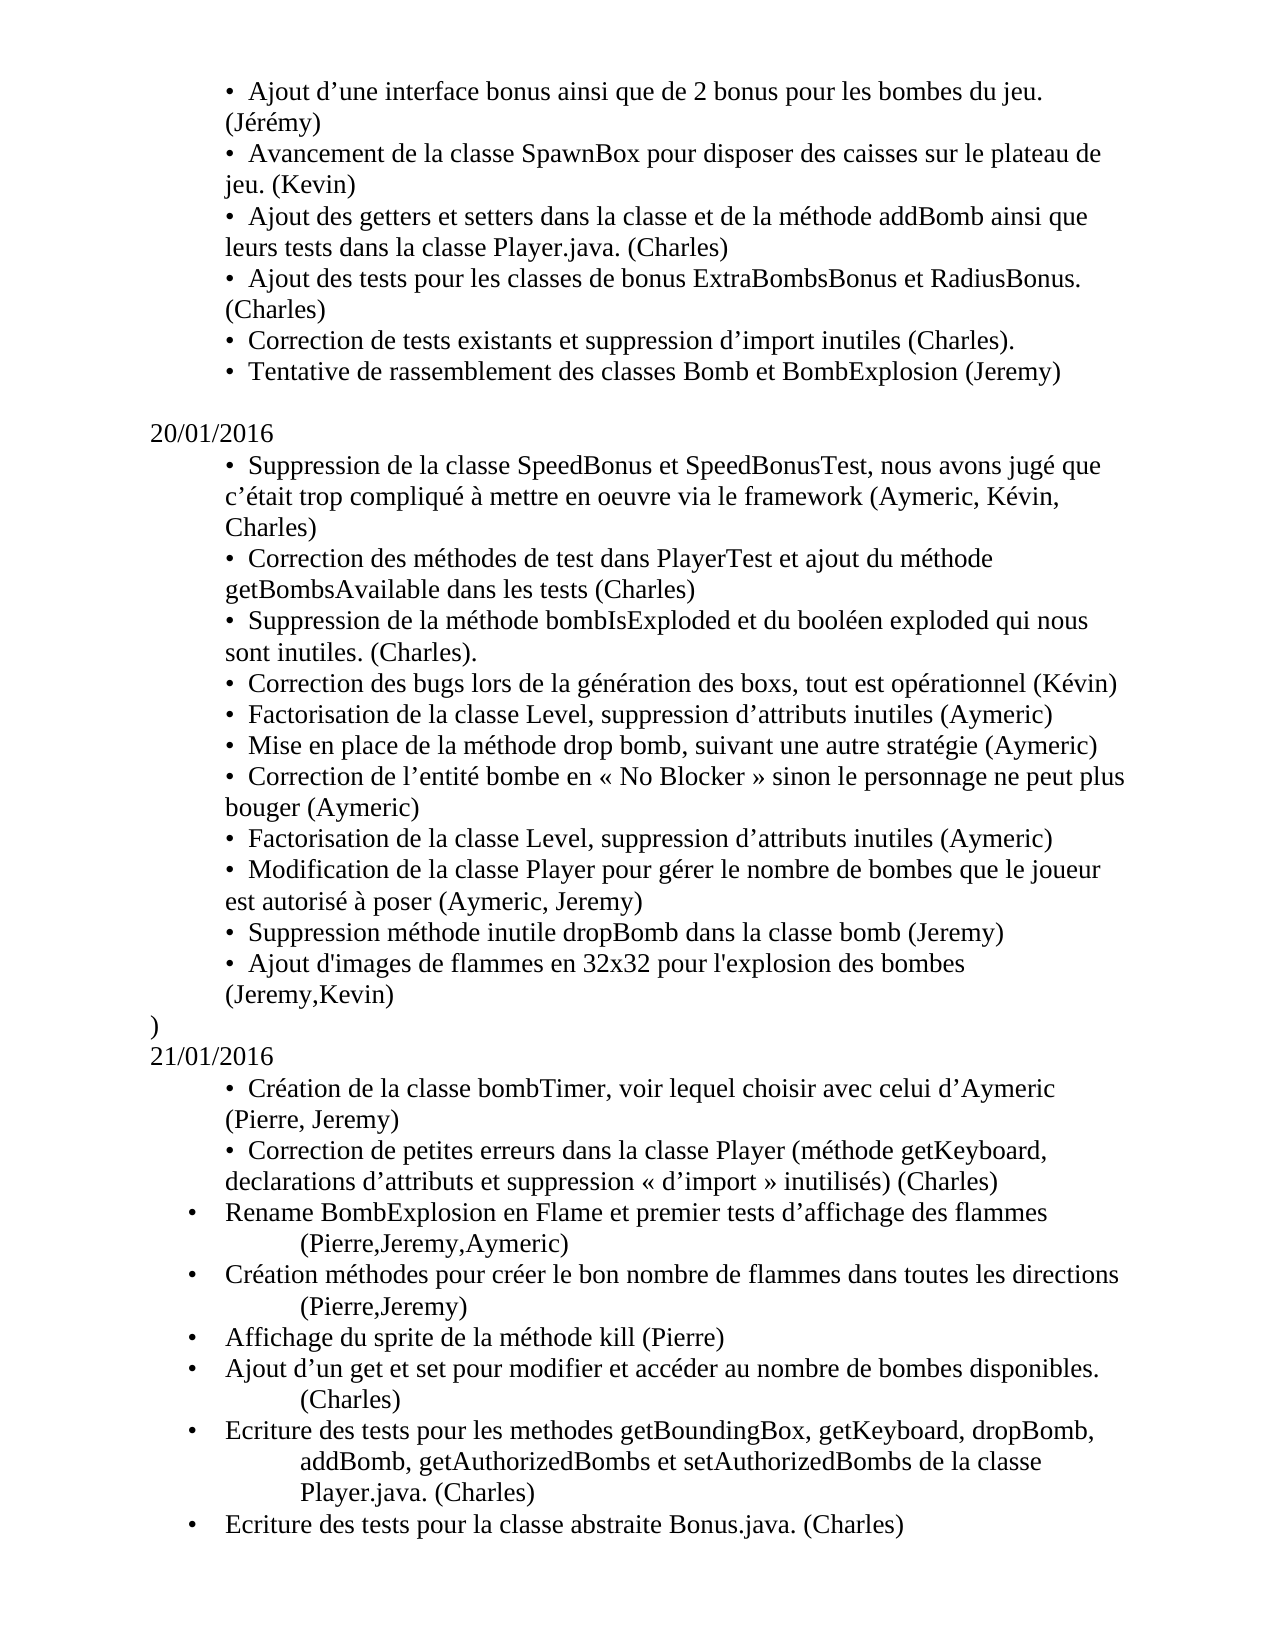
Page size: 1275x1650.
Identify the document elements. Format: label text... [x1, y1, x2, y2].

text • Avancement de la classe SpawnBox pour disposer des caisses sur le plateau de jeu. (Kevin) [150, 137, 1125, 199]
text • Ajout des tests pour les classes de bonus ExtraBombsBonus et RadiusBonus. (Charles) [150, 262, 1125, 324]
text • Mise en place de la méthode drop bomb, suivant une autre stratégie (Aymeric) [150, 729, 1125, 760]
list Ecriture des tests pour la classe abstraite Bonus.java. (Charles) [187, 1508, 1125, 1539]
text • Suppression de la classe SpeedBonus et SpeedBonusTest, nous avons jugé que c’était trop compliqué à mettre en oeuvre via le framework (Aymeric, Kévin, Charles) [150, 449, 1125, 542]
text • Modification de la classe Player pour gérer le nombre de bombes que le joueur est autorisé à poser (Aymeric, Jeremy) [150, 854, 1125, 916]
text • Tentative de rassemblement des classes Bomb et BombExplosion (Jeremy) [150, 355, 1125, 386]
text • Ajout d’une interface bonus ainsi que de 2 bonus pour les bombes du jeu. (Jérémy) [150, 75, 1125, 137]
text • Factorisation de la classe Level, suppression d’attributs inutiles (Aymeric) [150, 822, 1125, 854]
text • Correction de petites erreurs dans la classe Player (méthode getKeyboard, declarations d’attributs et suppression « d’import » inutilisés) (Charles) [150, 1134, 1125, 1196]
text • Factorisation de la classe Level, suppression d’attributs inutiles (Aymeric) [150, 698, 1125, 729]
text • Suppression méthode inutile dropBomb dans la classe bomb (Jeremy) [150, 916, 1125, 947]
text 20/01/2016 [150, 418, 1125, 449]
list Affichage du sprite de la méthode kill (Pierre) [187, 1321, 1125, 1352]
list Ecriture des tests pour les methodes getBoundingBox, getKeyboard, dropBomb, addBomb, getAuthorizedBombs et setAuthorizedBombs de la classe Player.java. (Charles) [187, 1414, 1125, 1508]
text • Suppression de la méthode bombIsExploded et du booléen exploded qui nous sont inutiles. (Charles). [150, 604, 1125, 667]
list Ajout d’un get et set pour modifier et accéder au nombre de bombes disponibles. (Charles) [187, 1352, 1125, 1414]
text • Correction de tests existants et suppression d’import inutiles (Charles). [150, 324, 1125, 355]
list Création méthodes pour créer le bon nombre de flammes dans toutes les directions (Pierre,Jeremy) [187, 1258, 1125, 1321]
text • Correction des méthodes de test dans PlayerTest et ajout du méthode getBombsAvailable dans les tests (Charles) [150, 542, 1125, 604]
list Rename BombExplosion en Flame et premier tests d’affichage des flammes (Pierre,Jeremy,Aymeric) [187, 1196, 1125, 1258]
text • Ajout d'images de flammes en 32x32 pour l'explosion des bombes (Jeremy,Kevin) [150, 947, 1125, 1009]
text • Ajout des getters et setters dans la classe et de la méthode addBomb ainsi que leurs tests dans la classe Player.java. (Charles) [150, 199, 1125, 262]
text • Création de la classe bombTimer, voir lequel choisir avec celui d’Aymeric (Pierre, Jeremy) [150, 1072, 1125, 1134]
text ) [150, 1009, 1125, 1041]
text • Correction de l’entité bombe en « No Blocker » sinon le personnage ne peut plus bouger (Aymeric) [150, 760, 1125, 822]
text • Correction des bugs lors de la génération des boxs, tout est opérationnel (Kévin) [150, 667, 1125, 698]
text 21/01/2016 [150, 1041, 1125, 1072]
